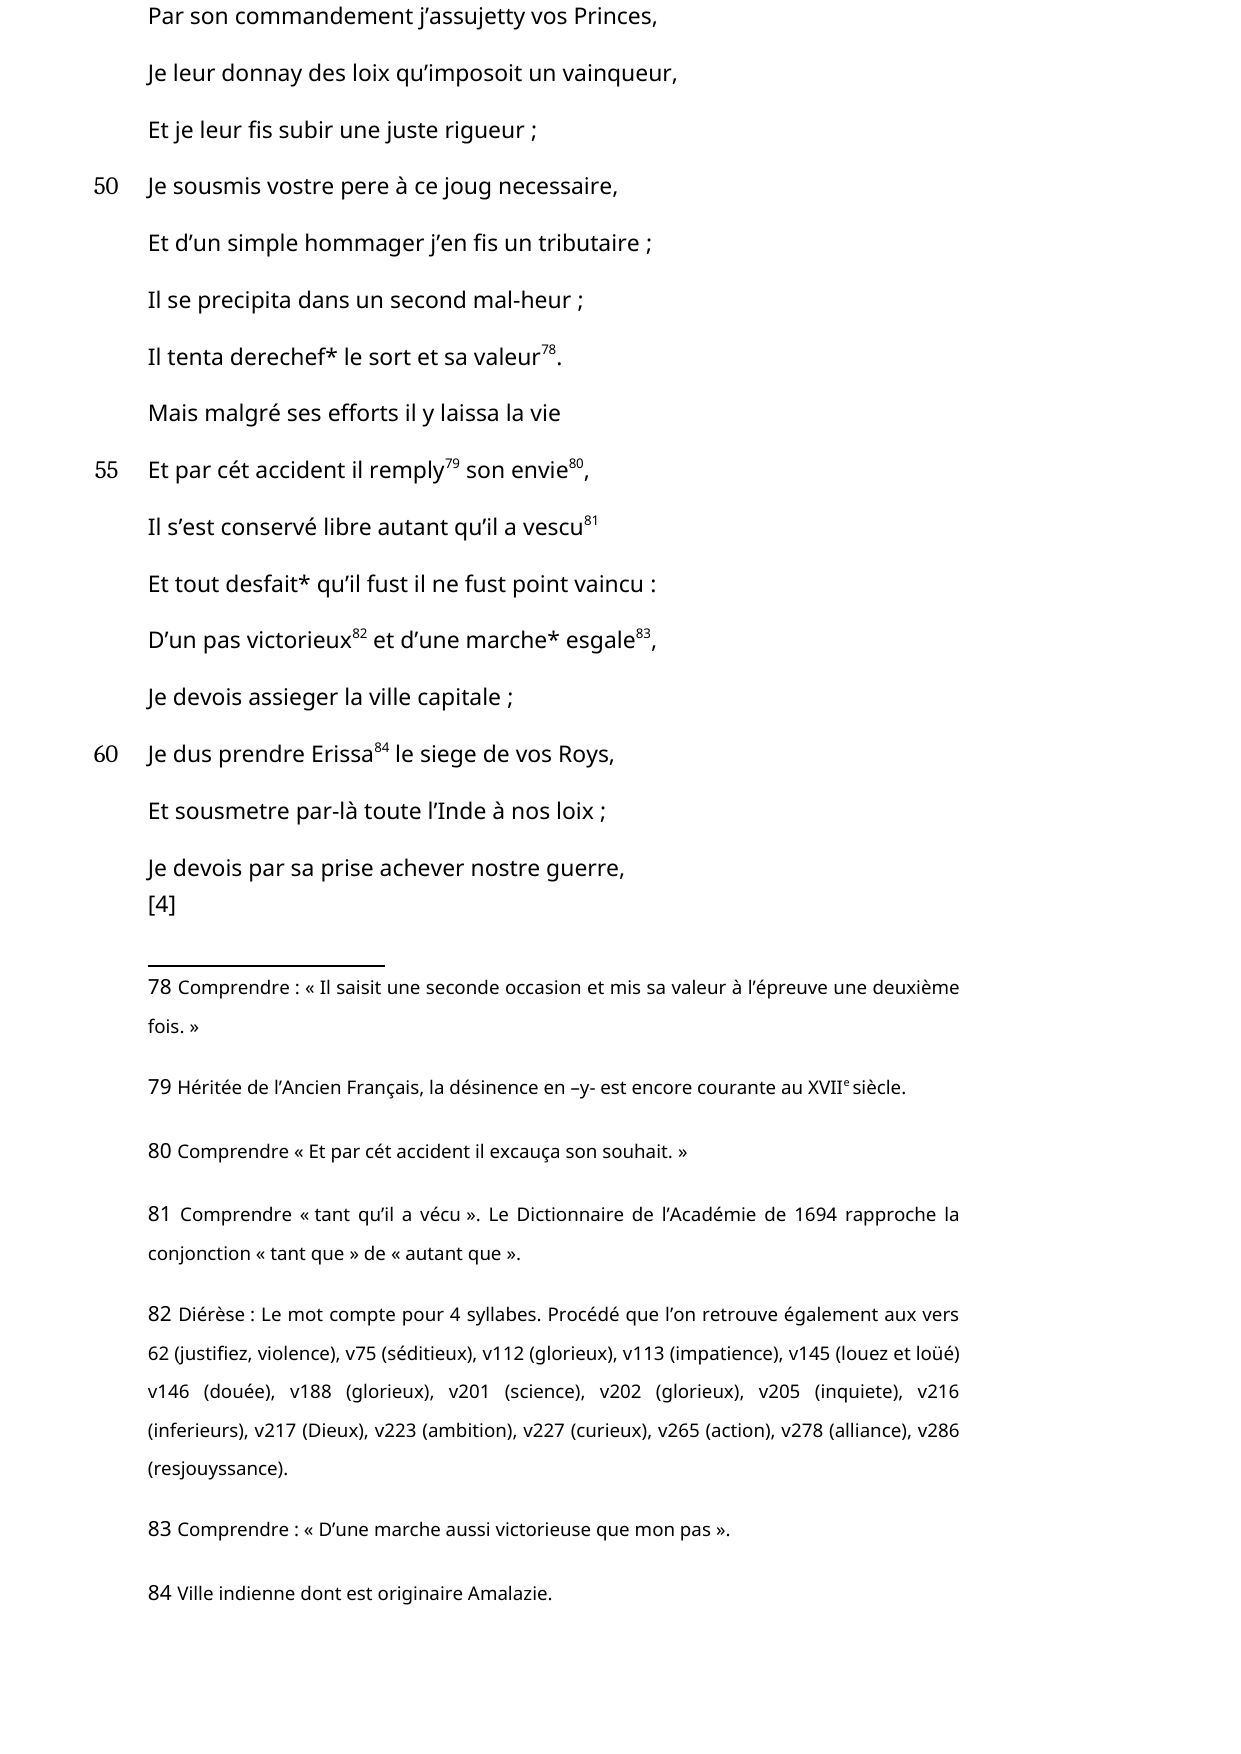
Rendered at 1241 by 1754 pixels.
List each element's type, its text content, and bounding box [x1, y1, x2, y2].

text Mais malgré ses efforts il y laissa la vie [148, 397, 961, 429]
text Et je leur fis subir une juste rigueur ; [148, 113, 961, 145]
text Je devois par sa prise achever nostre guerre, [4] [148, 852, 961, 919]
text Comprendre « Et par cét accident il excauça son souhait. » [148, 1136, 961, 1164]
text Et sousmetre par-là toute l’Inde à nos loix ; [148, 795, 961, 826]
text Il tenta derechef* le sort et sa valeur. [148, 341, 961, 372]
text Je leur donnay des loix qu’imposoit un vainqueur, [148, 57, 961, 88]
text Comprendre : « Il saisit une seconde occasion et mis sa valeur à l’épreuve une deuxième fois. » [148, 972, 961, 1039]
text Je sousmis vostre pere à ce joug necessaire, [148, 170, 961, 202]
text Diérèse : Le mot compte pour 4 syllabes. Procédé que l’on retrouve également aux vers 62 (justifiez, violence), v75 (séditieux), v112 (glorieux), v113 (impatience), v145 (louez et loüé) v146 (douée), v188 (glorieux), v201 (science), v202 (glorieux), v205 (inquiete), v216 (inferieurs), v217 (Dieux), v223 (ambition), v227 (curieux), v265 (action), v278 (alliance), v286 (resjouyssance). [148, 1299, 961, 1481]
text Et par cét accident il remply son envie, [148, 454, 961, 485]
text Je dus prendre Erissa le siege de vos Roys, [148, 738, 961, 769]
text Ville indienne dont est originaire Amalazie. [148, 1578, 961, 1606]
text D’un pas victorieux et d’une marche* esgale, [148, 624, 961, 656]
text Je devois assieger la ville capitale ; [148, 681, 961, 712]
text Il se precipita dans un second mal-heur ; [148, 284, 961, 315]
text Comprendre « tant qu’il a vécu ». Le Dictionnaire de l’Académie de 1694 rapproche la conjonction « tant que » de « autant que ». [148, 1199, 961, 1266]
text Héritée de l’Ancien Français, la désinence en –y- est encore courante au XVIIe siècle. [148, 1072, 961, 1101]
text Il s’est conservé libre autant qu’il a vescu [148, 511, 961, 542]
text Et tout desfait* qu’il fust il ne fust point vaincu : [148, 568, 961, 599]
text Et d’un simple hommager j’en fis un tributaire ; [148, 227, 961, 258]
text Comprendre : « D’une marche aussi victorieuse que mon pas ». [148, 1514, 961, 1543]
text Par son commandement j’assujetty vos Princes, [148, 0, 961, 31]
